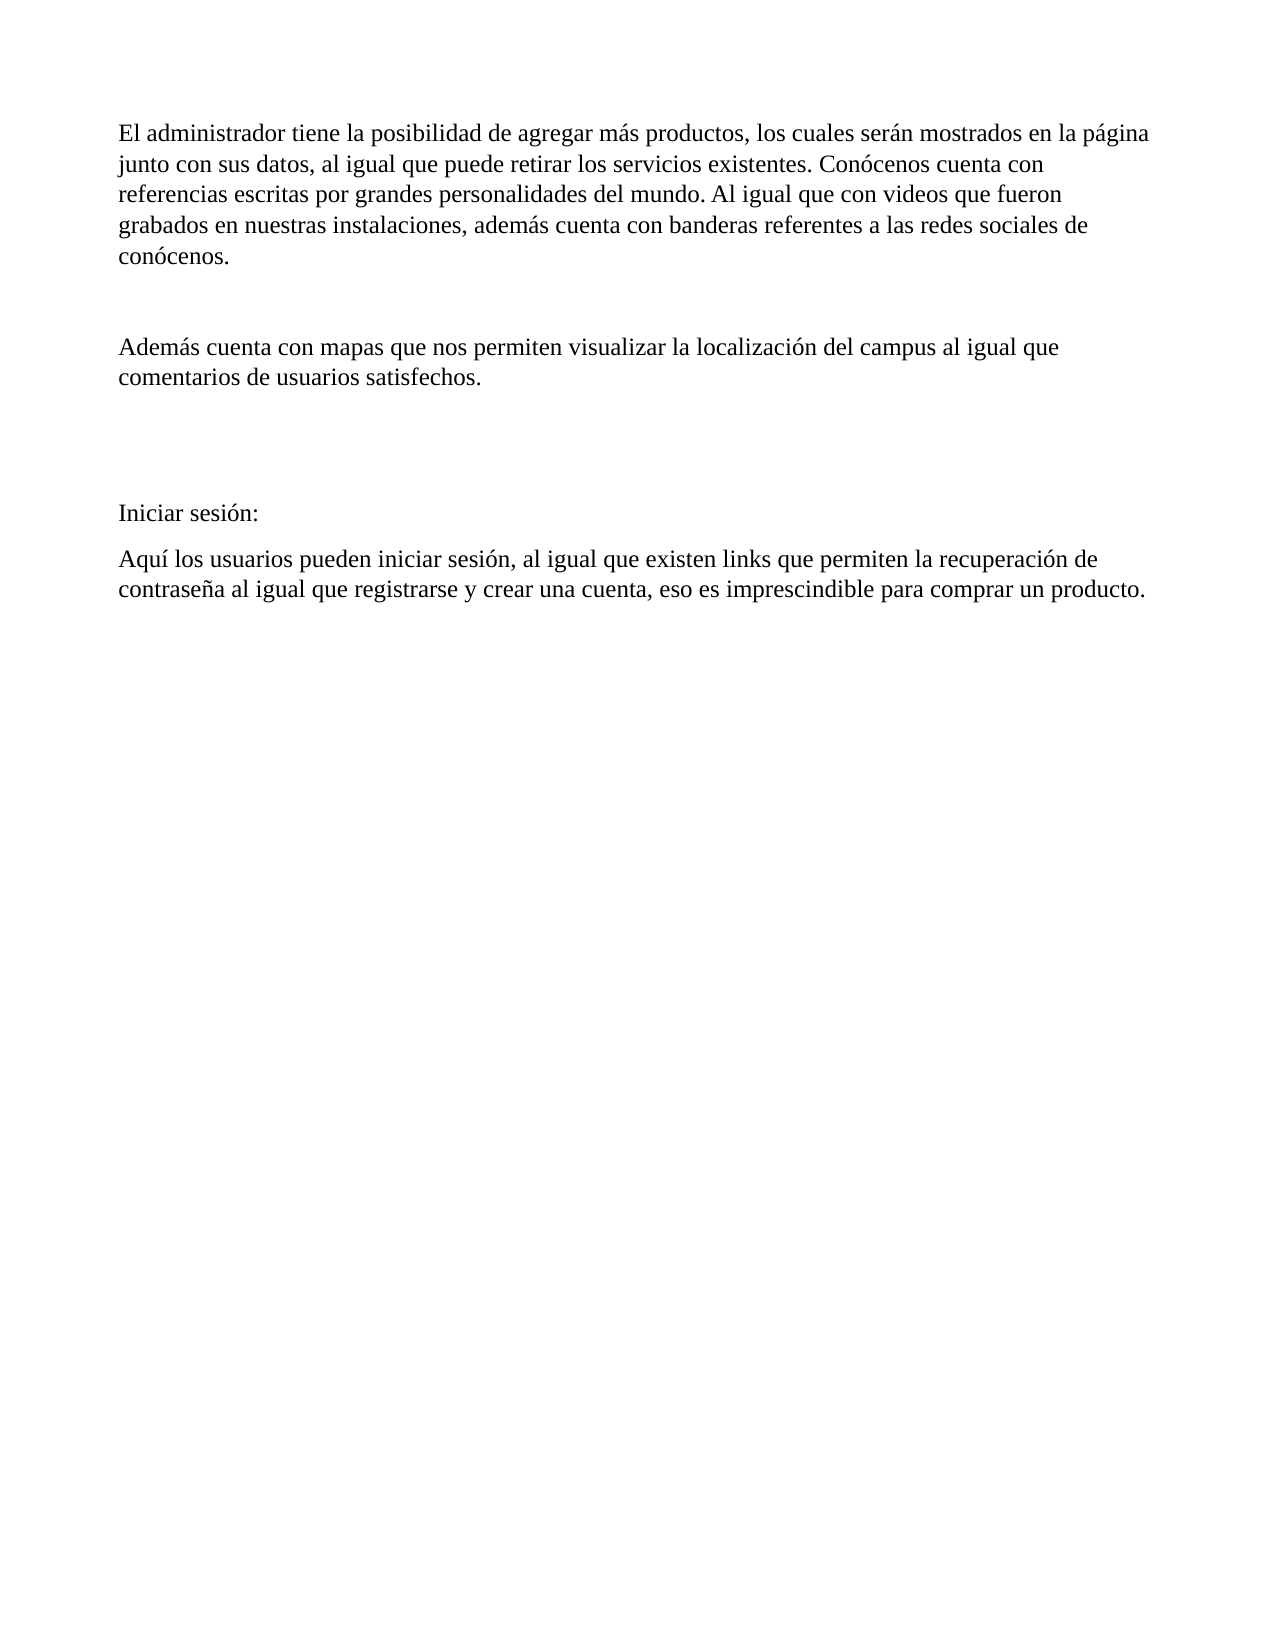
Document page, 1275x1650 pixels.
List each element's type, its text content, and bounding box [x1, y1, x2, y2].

text El administrador tiene la posibilidad de agregar más productos, los cuales serán mostrados en la página junto con sus datos, al igual que puede retirar los servicios existentes. Conócenos cuenta con referencias escritas por grandes personalidades del mundo. Al igual que con videos que fueron grabados en nuestras instalaciones, además cuenta con banderas referentes a las redes sociales de conócenos. [118, 118, 1157, 270]
text Además cuenta con mapas que nos permiten visualizar la localización del campus al igual que comentarios de usuarios satisfechos. [118, 332, 1157, 391]
text Iniciar sesión: [118, 498, 1157, 527]
text Aquí los usuarios pueden iniciar sesión, al igual que existen links que permiten la recuperación de contraseña al igual que registrarse y crear una cuenta, eso es imprescindible para comprar un producto. [118, 544, 1157, 603]
